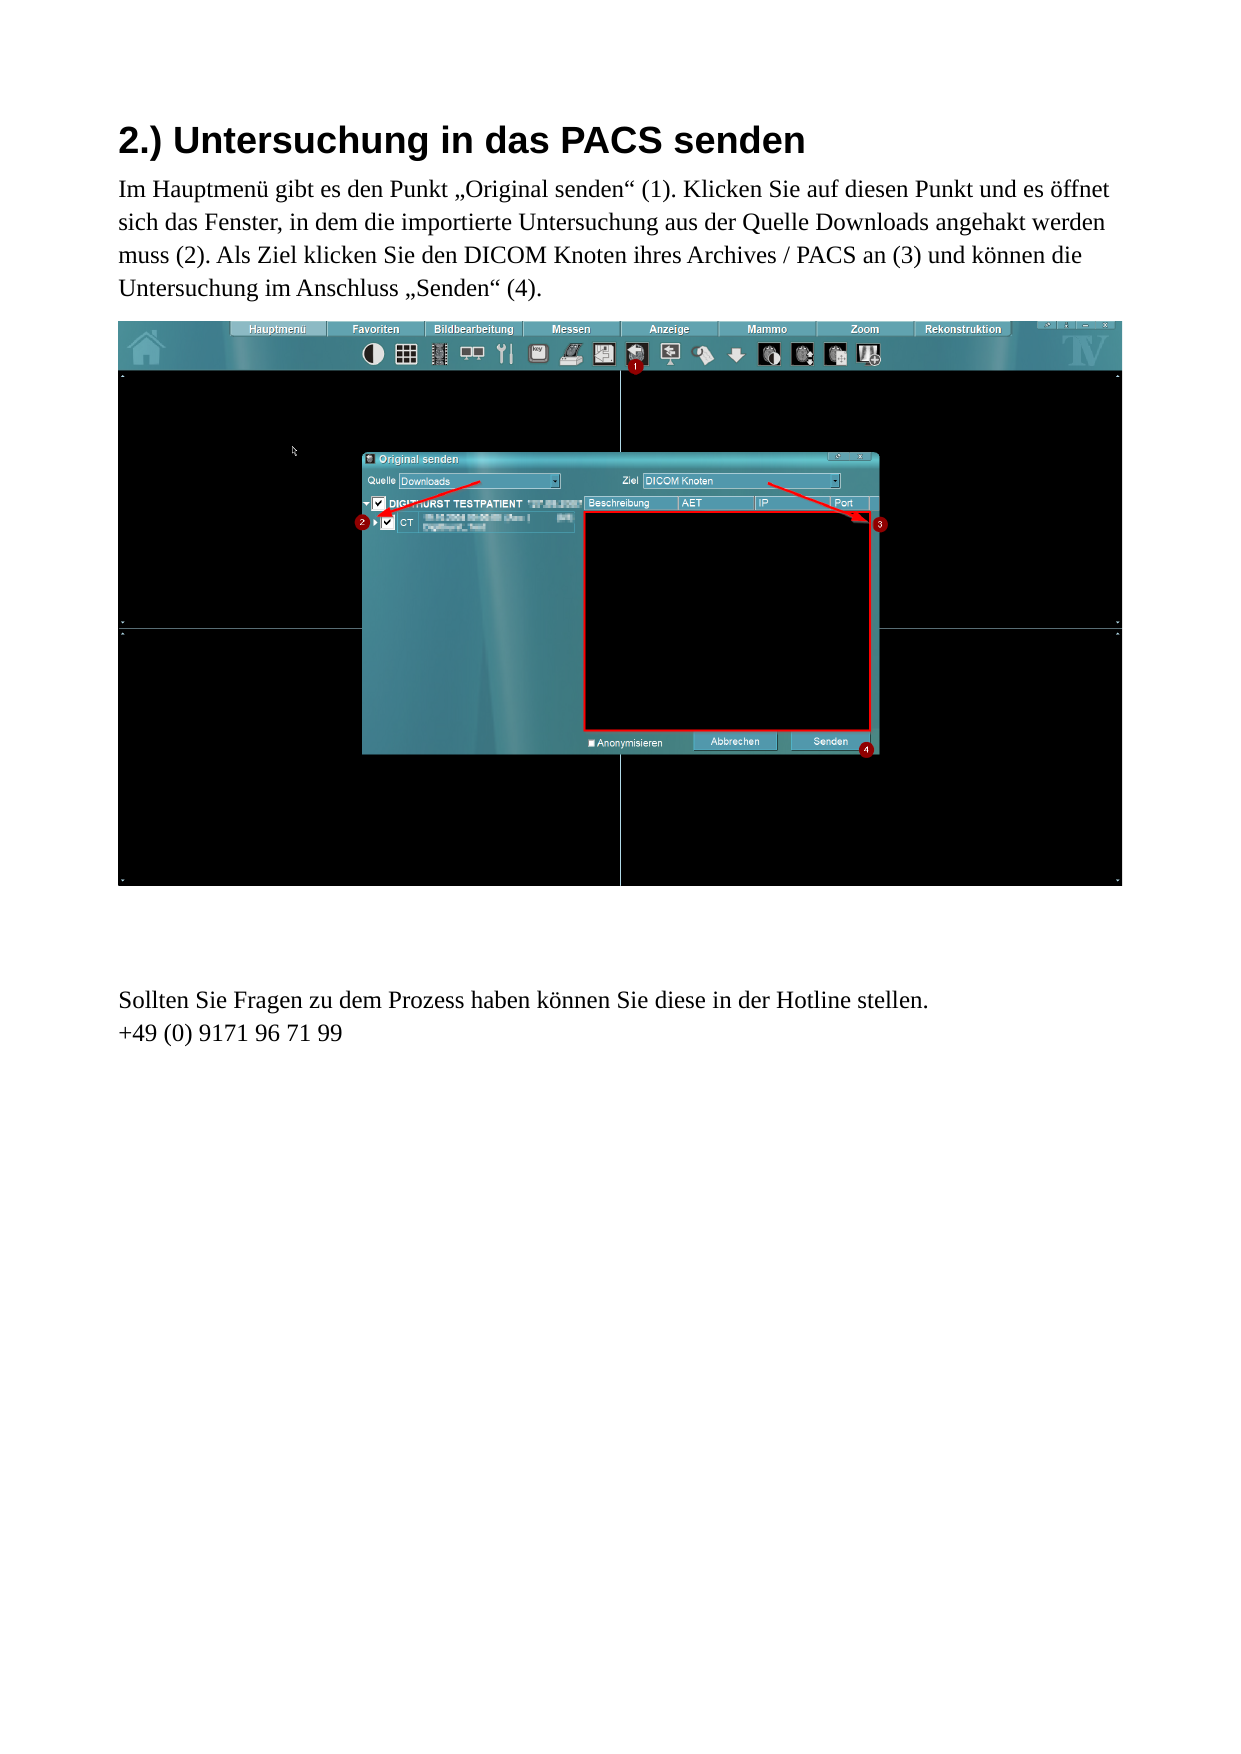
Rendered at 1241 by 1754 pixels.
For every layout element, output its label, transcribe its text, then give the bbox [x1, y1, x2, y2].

picture [118, 321, 1123, 886]
text Im Hauptmenü gibt es den Punkt „Original senden“ (1). Klicken Sie auf diesen Punkt und es öffnet sich das Fenster, in dem die importierte Untersuchung aus der Quelle Downloads angehakt werden muss (2). Als Ziel klicken Sie den DICOM Knoten ihres Archives / PACS an (3) und können die Untersuchung im Anschluss „Senden“ (4). [118, 174, 1122, 302]
subtitle 2.) Untersuchung in das PACS senden [118, 118, 1122, 162]
text Sollten Sie Fragen zu dem Prozess haben können Sie diese in der Hotline stellen. +49 (0) 9171 96 71 99 [118, 985, 1122, 1047]
